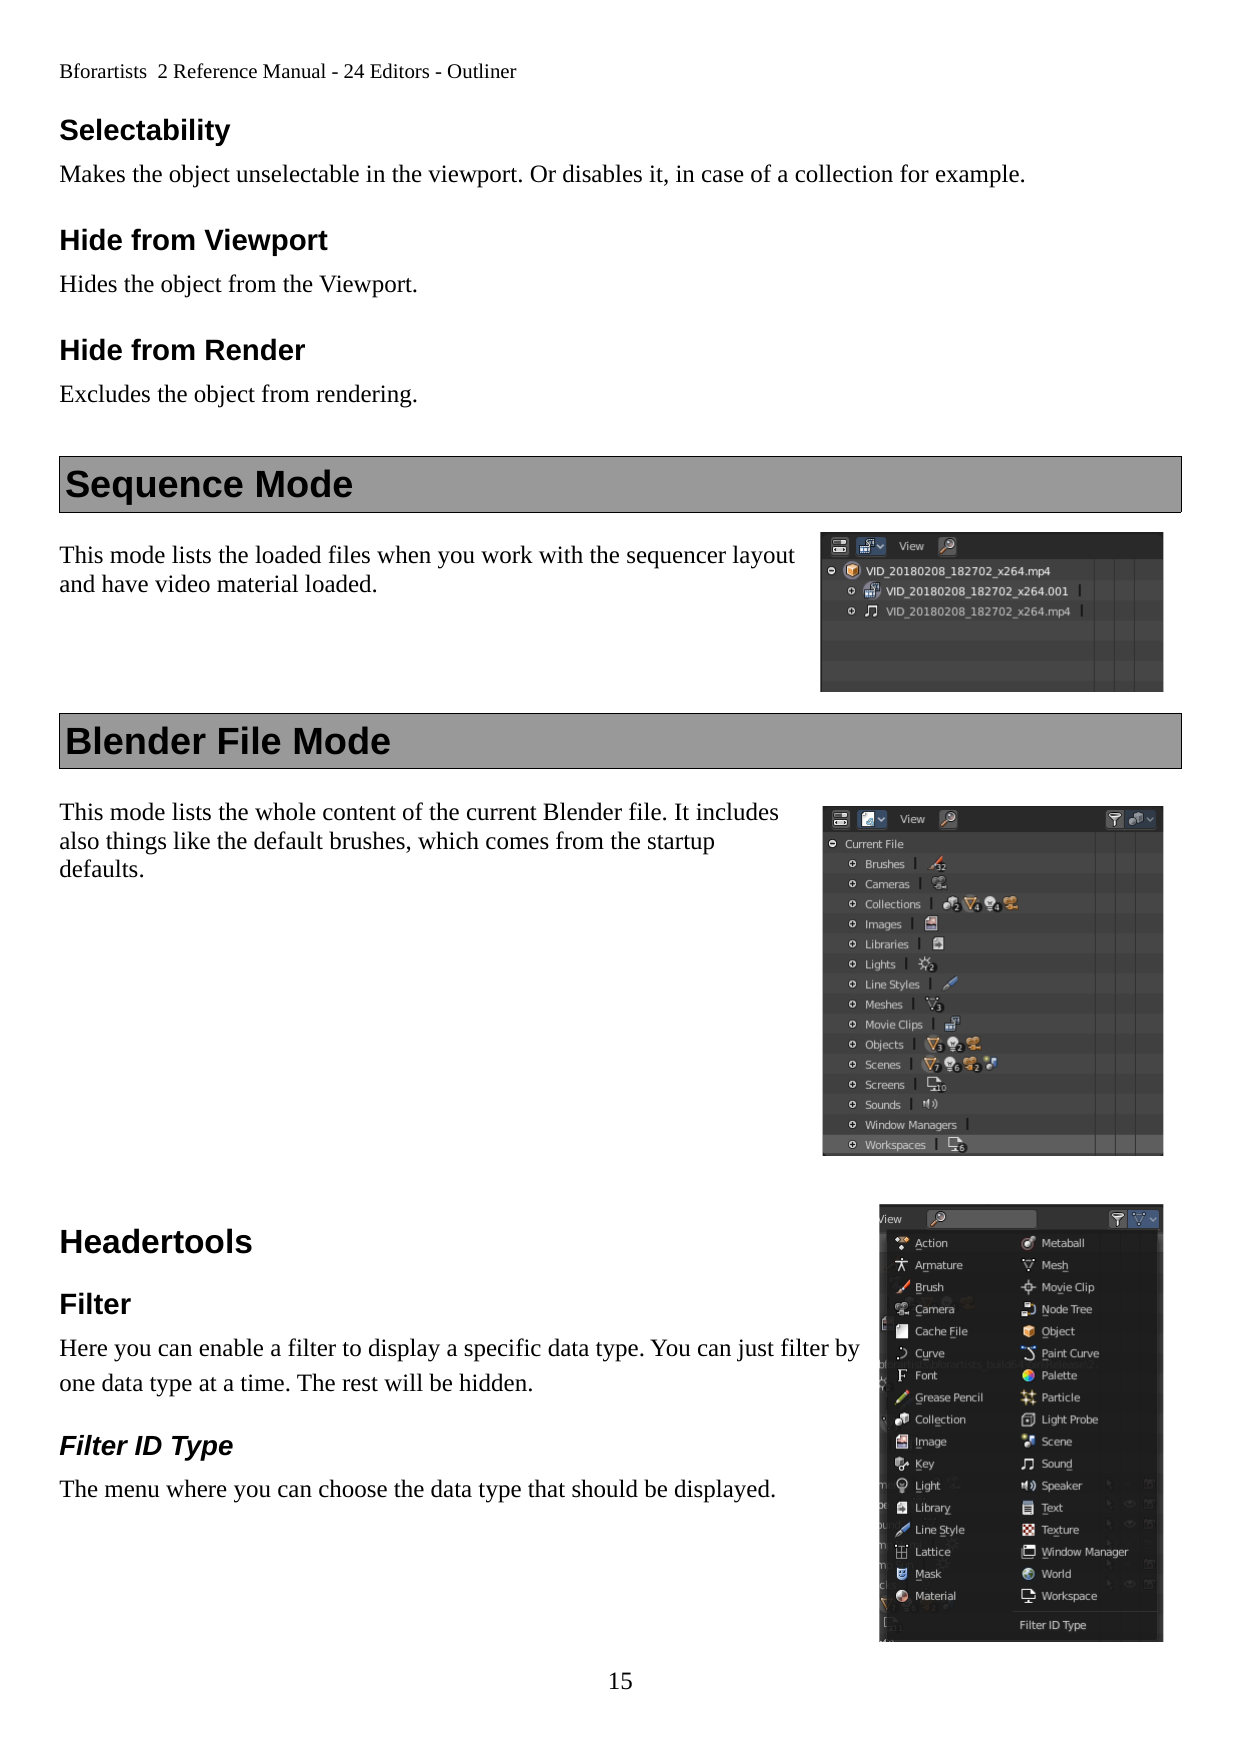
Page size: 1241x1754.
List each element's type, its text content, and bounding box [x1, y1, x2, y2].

text This mode lists the whole content of the current Blender file. It includes also things like the default brushes, which comes from the startup defaults. [59, 797, 1181, 883]
subtitle Hide from Render [59, 332, 1181, 366]
text Excludes the object from rendering. [59, 379, 1181, 407]
picture [820, 532, 1164, 692]
subtitle Headertools [59, 1221, 879, 1260]
subtitle [1164, 1429, 1181, 1461]
picture [822, 806, 1164, 1156]
subtitle Hide from Viewport [59, 222, 1181, 256]
text Here you can enable a filter to display a specific data type. You can just filter by one data type at a time. The rest will be hidden. [59, 1333, 879, 1397]
picture [879, 1204, 1164, 1642]
subtitle Selectability [59, 113, 1181, 146]
table_header Sequence Mode [60, 457, 1181, 512]
text Hides the object from the Viewport. [59, 269, 1181, 297]
table_header Blender File Mode [60, 714, 1181, 768]
text Makes the object unselectable in the viewport. Or disables it, in case of a collection for example. [59, 159, 1181, 188]
text This mode lists the loaded files when you work with the sequencer layout and have video material loaded. [59, 541, 820, 598]
text The menu where you can choose the data type that should be displayed. [59, 1474, 879, 1503]
subtitle Filter [59, 1287, 879, 1321]
subtitle Filter ID Type [59, 1429, 879, 1461]
subtitle [1164, 1221, 1181, 1260]
subtitle [1164, 1287, 1181, 1321]
